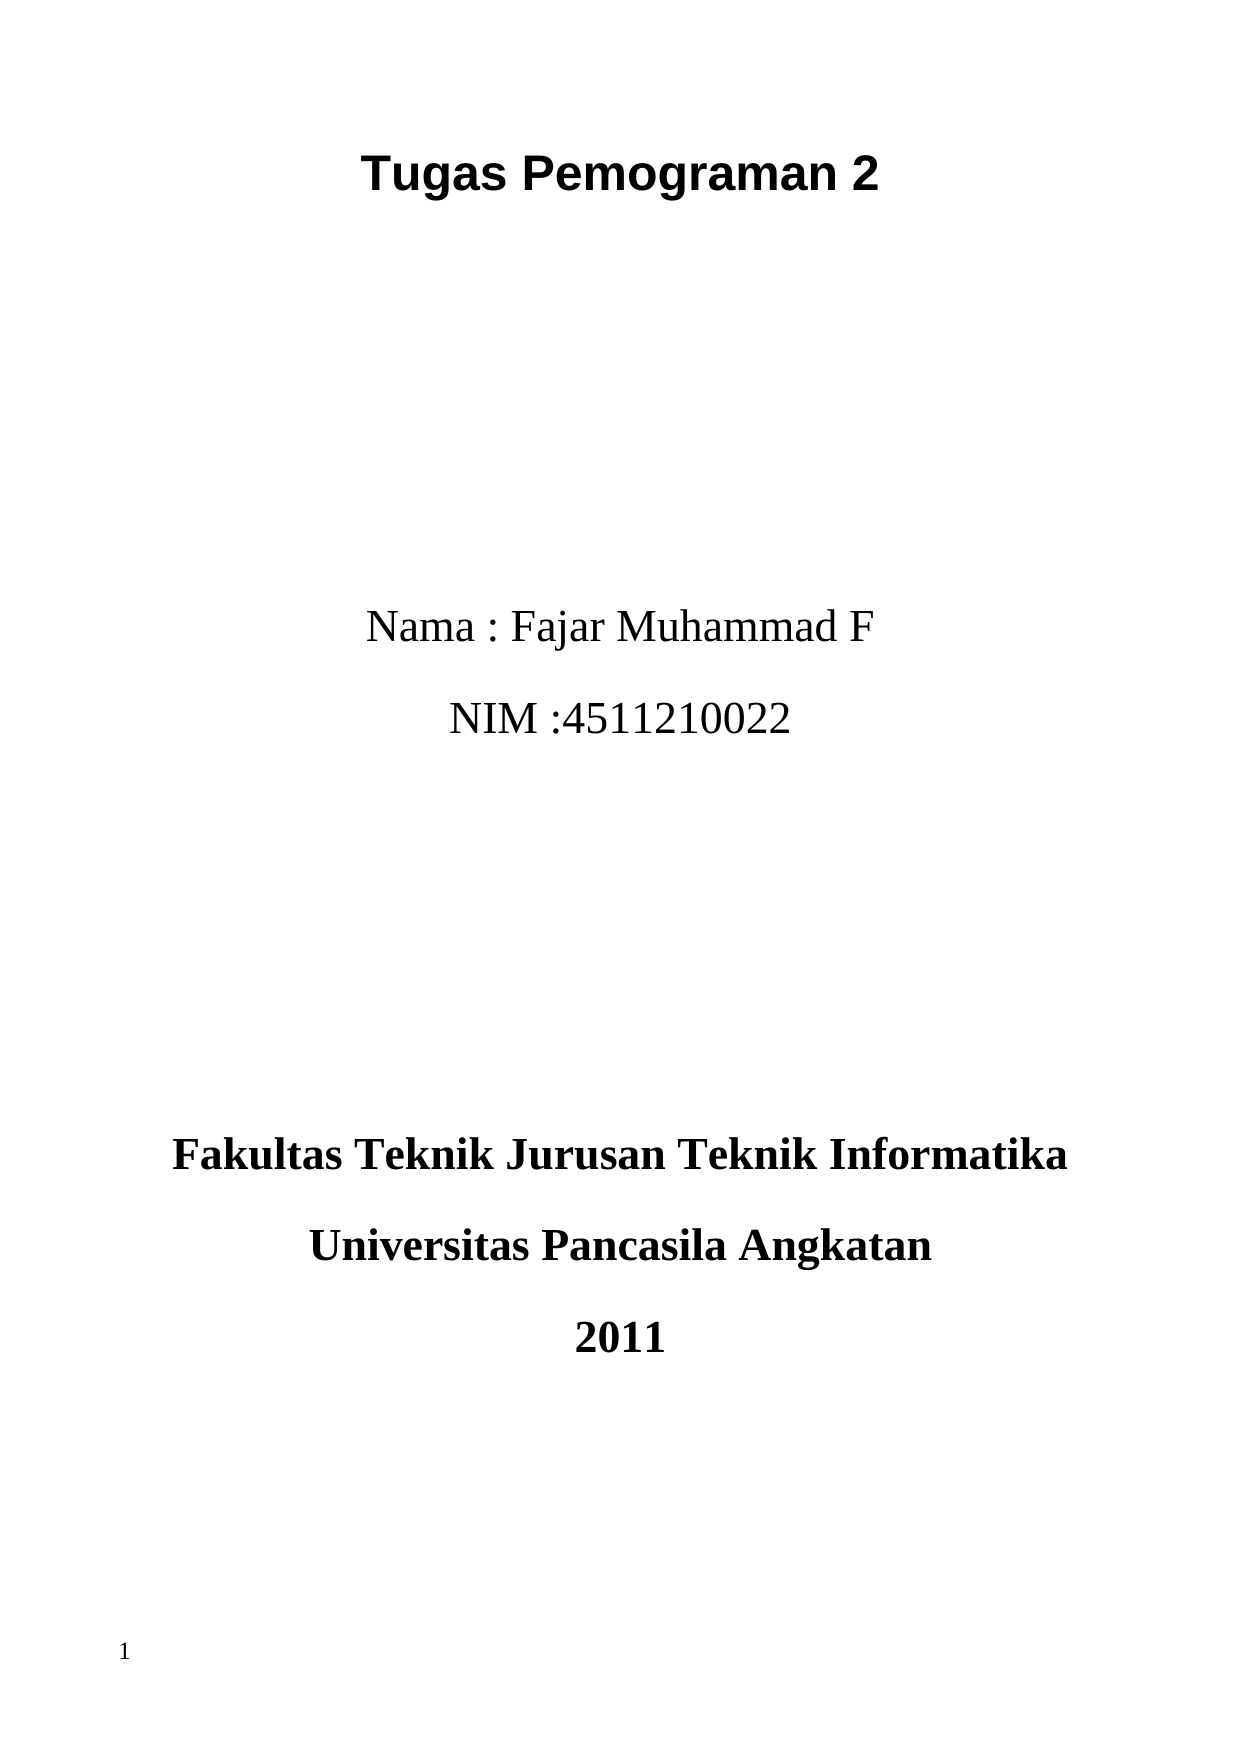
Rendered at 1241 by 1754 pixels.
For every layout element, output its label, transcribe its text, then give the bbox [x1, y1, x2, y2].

text Fakultas Teknik Jurusan Teknik Informatika [118, 1126, 1122, 1179]
text NIM :4511210022 [118, 690, 1122, 822]
text Nama : Fajar Muhammad F [118, 599, 1122, 652]
subtitle Tugas Pemograman 2 [118, 143, 1122, 201]
text Universitas Pancasila Angkatan [118, 1218, 1122, 1271]
text 2011 [118, 1309, 1122, 1362]
